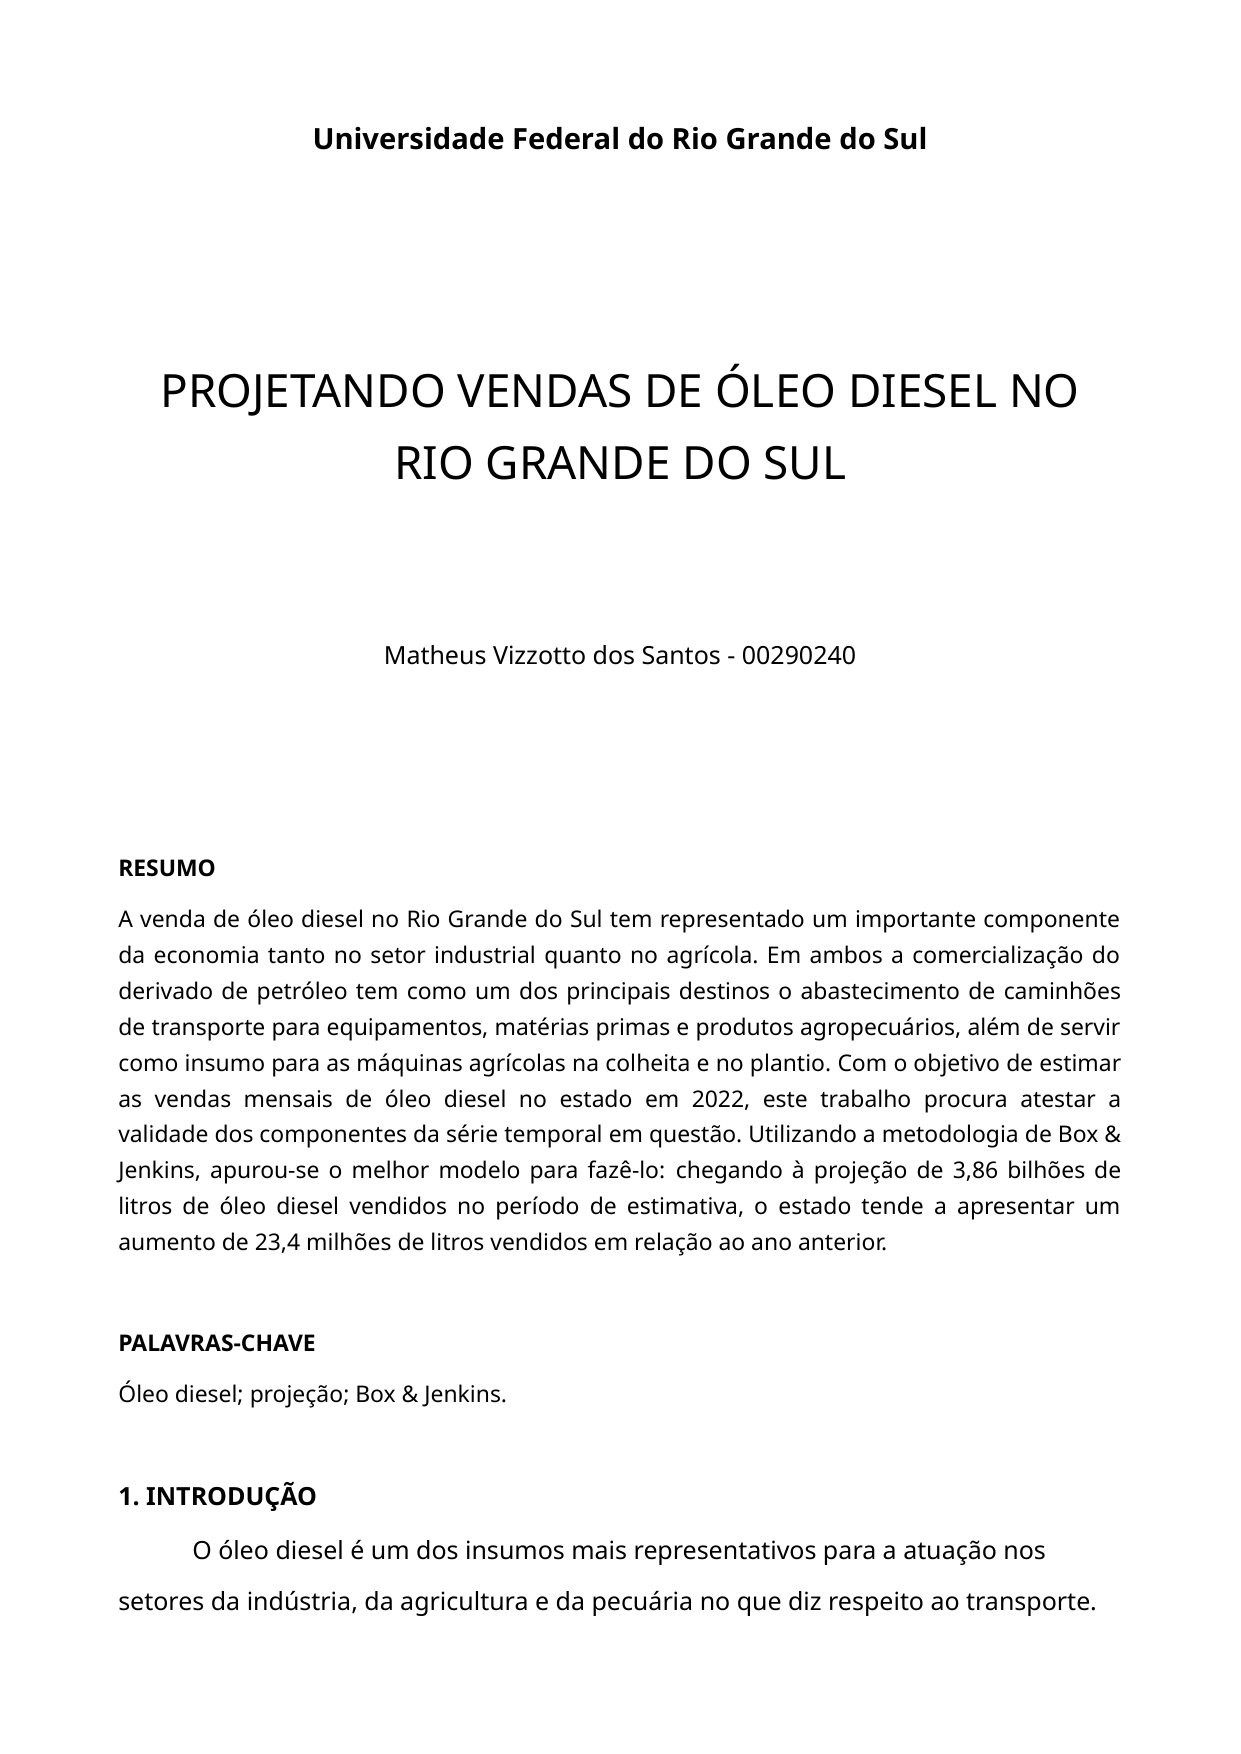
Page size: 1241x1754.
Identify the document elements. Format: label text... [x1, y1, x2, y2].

text Universidade Federal do Rio Grande do Sul [118, 118, 1122, 158]
text RESUMO [118, 852, 1122, 883]
text Matheus Vizzotto dos Santos - 00290240 [118, 637, 1122, 671]
text PALAVRAS-CHAVE [118, 1327, 1122, 1358]
text A venda de óleo diesel no Rio Grande do Sul tem representado um importante componente da economia tanto no setor industrial quanto no agrícola. Em ambos a comercialização do derivado de petróleo tem como um dos principais destinos o abastecimento de caminhões de transporte para equipamentos, matérias primas e produtos agropecuários, além de servir como insumo para as máquinas agrícolas na colheita e no plantio. Com o objetivo de estimar as vendas mensais de óleo diesel no estado em 2022, este trabalho procura atestar a validade dos componentes da série temporal em questão. Utilizando a metodologia de Box & Jenkins, apurou-se o melhor modelo para fazê-lo: chegando à projeção de 3,86 bilhões de litros de óleo diesel vendidos no período de estimativa, o estado tende a apresentar um aumento de 23,4 milhões de litros vendidos em relação ao ano anterior. [118, 903, 1122, 1257]
text Óleo diesel; projeção; Box & Jenkins. [118, 1378, 1122, 1409]
text 1. INTRODUÇÃO [118, 1479, 1122, 1513]
text PROJETANDO VENDAS DE ÓLEO DIESEL NO RIO GRANDE DO SUL [118, 359, 1122, 493]
text O óleo diesel é um dos insumos mais representativos para a atuação nos setores da indústria, da agricultura e da pecuária no que diz respeito ao transporte. [118, 1533, 1122, 1618]
